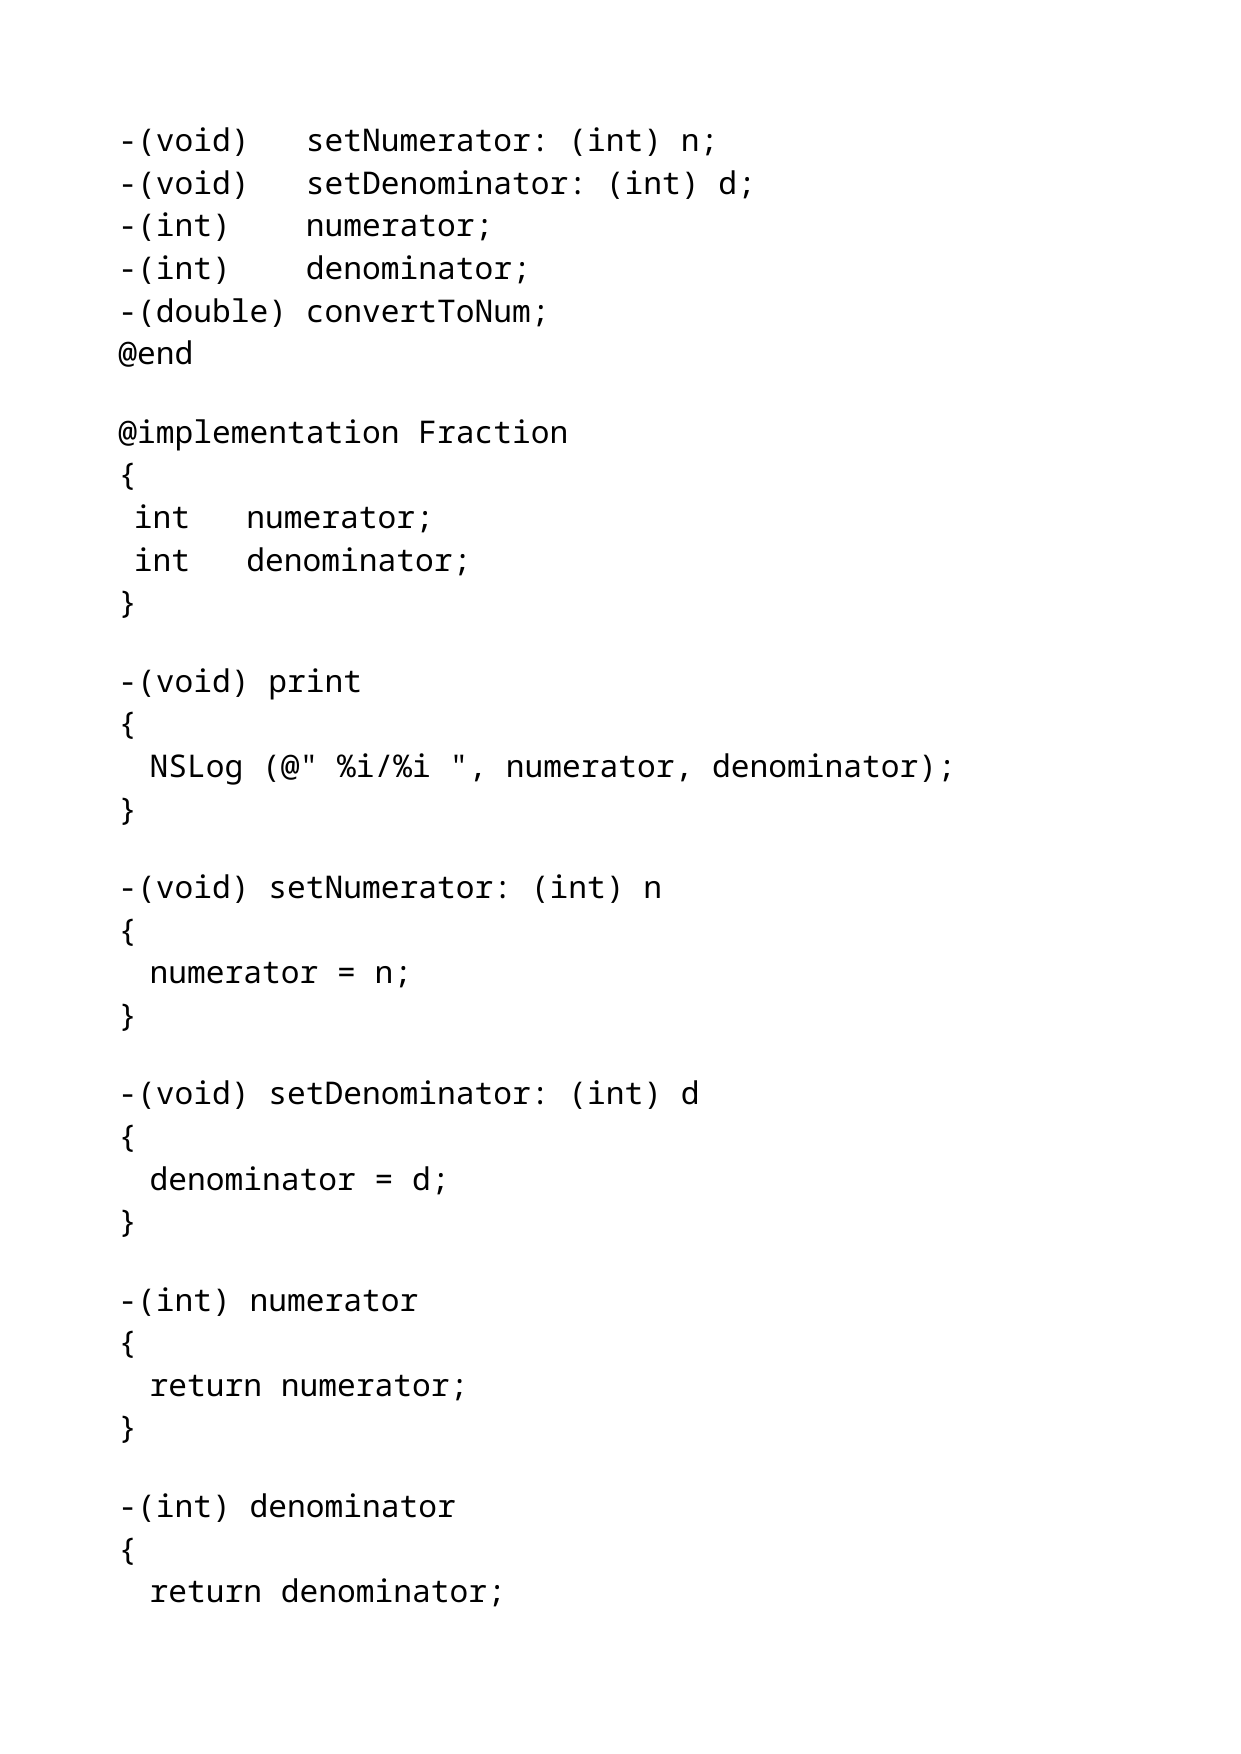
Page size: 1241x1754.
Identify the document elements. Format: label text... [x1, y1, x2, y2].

text -(void) setNumerator: (int) n; -(void) setDenominator: (int) d; -(int) numerator; -(int) denominator; -(double) convertToNum; @end @implementation Fraction { int numerator; int denominator; } -(void) print { NSLog (@" %i/%i ", numerator, denominator); } -(void) setNumerator: (int) n { numerator = n; } -(void) setDenominator: (int) d { denominator = d; } -(int) numerator { return numerator; } -(int) denominator { return denominator; [118, 118, 1122, 1612]
